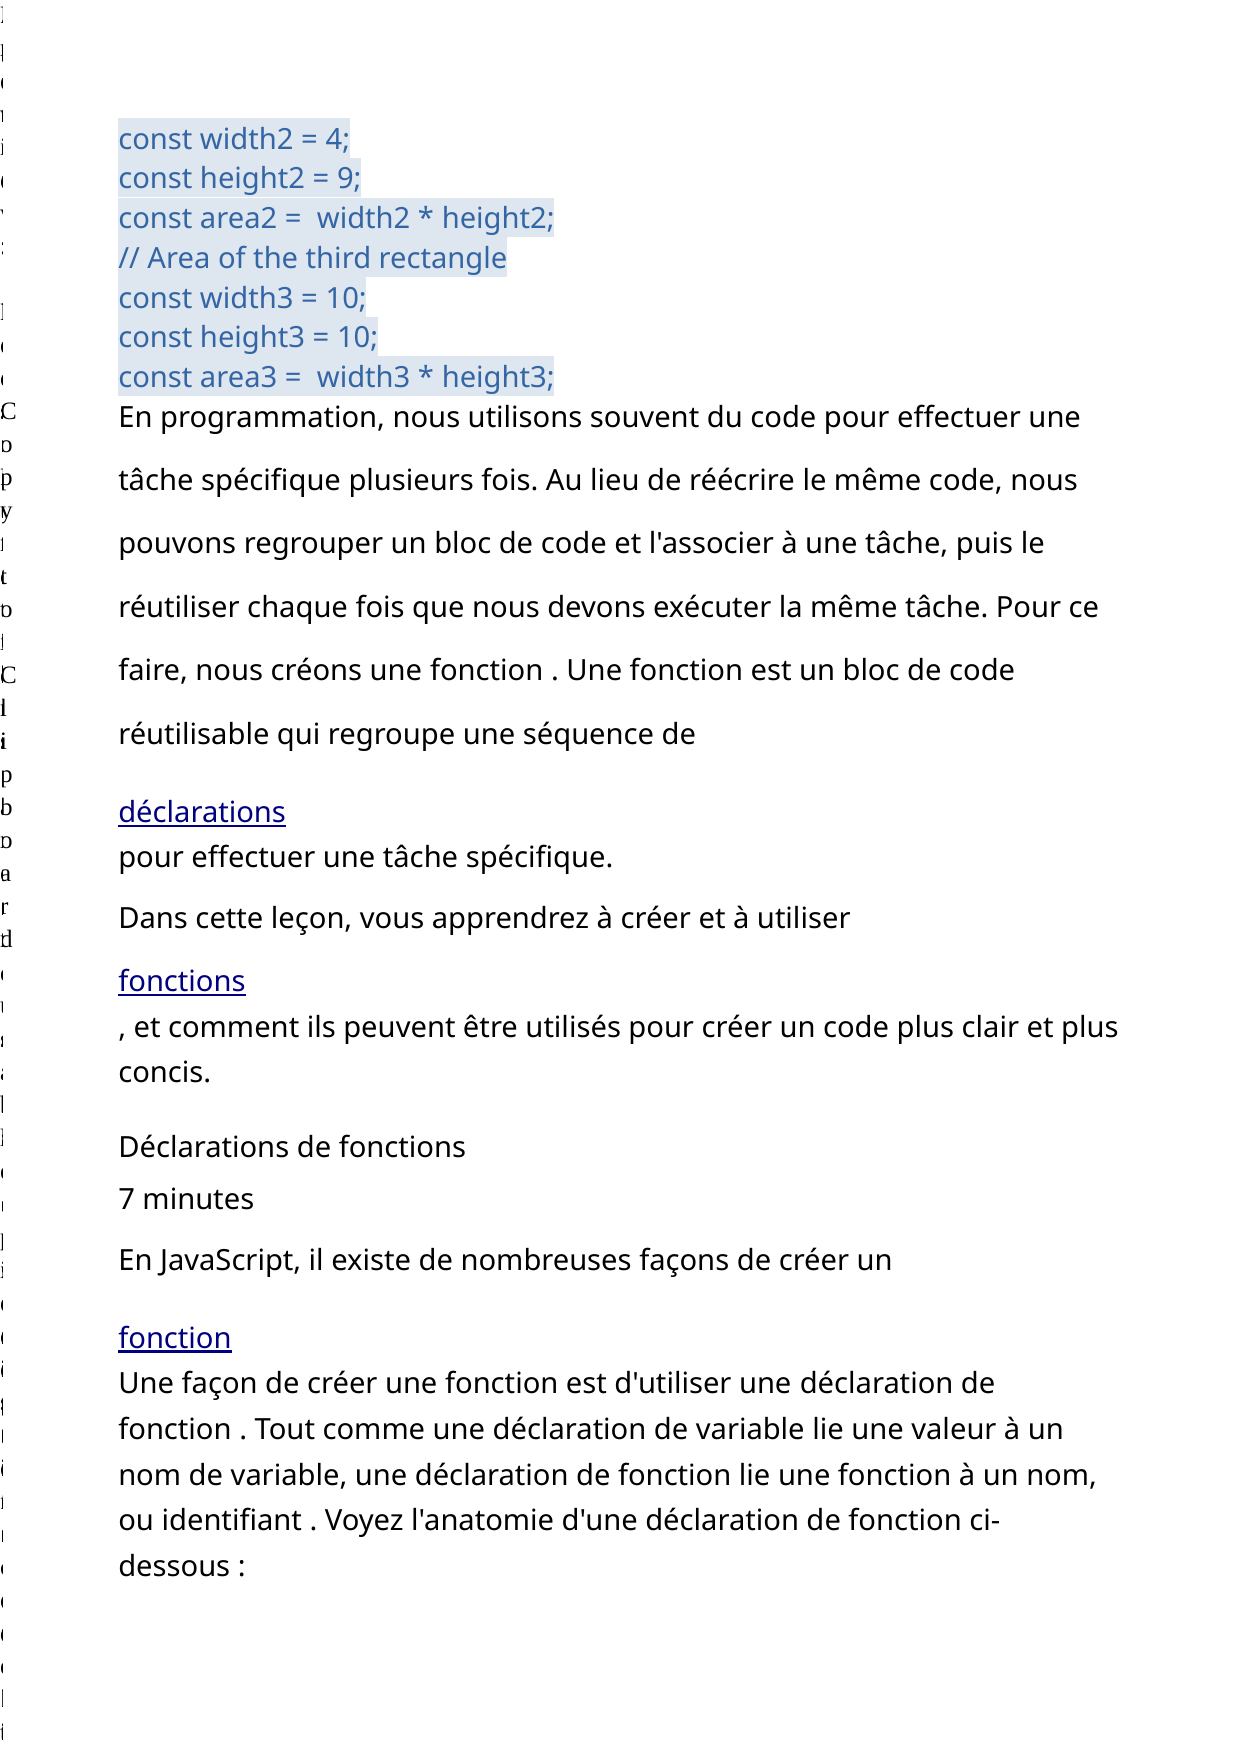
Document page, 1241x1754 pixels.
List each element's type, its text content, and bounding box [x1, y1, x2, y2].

text fonction [118, 1317, 1122, 1357]
text fonctions [118, 960, 1122, 1000]
text déclarations [118, 791, 1122, 831]
text const area3 = width3 * height3; [118, 356, 1122, 396]
text En JavaScript, il existe de nombreuses façons de créer un [118, 1239, 1122, 1278]
text En programmation, nous utilisons souvent du code pour effectuer une tâche spécifique plusieurs fois. Au lieu de réécrire le même code, nous pouvons regrouper un bloc de code et l'associer à une tâche, puis le réutiliser chaque fois que nous devons exécuter la même tâche. Pour ce faire, nous créons une fonction . Une fonction est un bloc de code réutilisable qui regroupe une séquence de [118, 396, 1122, 753]
text const height3 = 10; [118, 317, 1122, 356]
subtitle Déclarations de fonctions [118, 1126, 1122, 1166]
text const width2 = 4; [118, 118, 1122, 158]
text // Area of the third rectangle [118, 237, 1122, 277]
text pour effectuer une tâche spécifique. [118, 837, 1122, 876]
text const area2 = width2 * height2; [118, 197, 1122, 237]
text const width3 = 10; [118, 277, 1122, 317]
text Une façon de créer une fonction est d'utiliser une déclaration de fonction . Tout comme une déclaration de variable lie une valeur à un nom de variable, une déclaration de fonction lie une fonction à un nom, ou identifiant . Voyez l'anatomie d'une déclaration de fonction ci-dessous : [118, 1362, 1122, 1585]
text 7 minutes [118, 1179, 1122, 1218]
text Dans cette leçon, vous apprendrez à créer et à utiliser [118, 897, 1122, 937]
text , et comment ils peuvent être utilisés pour créer un code plus clair et plus concis. [118, 1006, 1122, 1091]
text const height2 = 9; [118, 158, 1122, 197]
